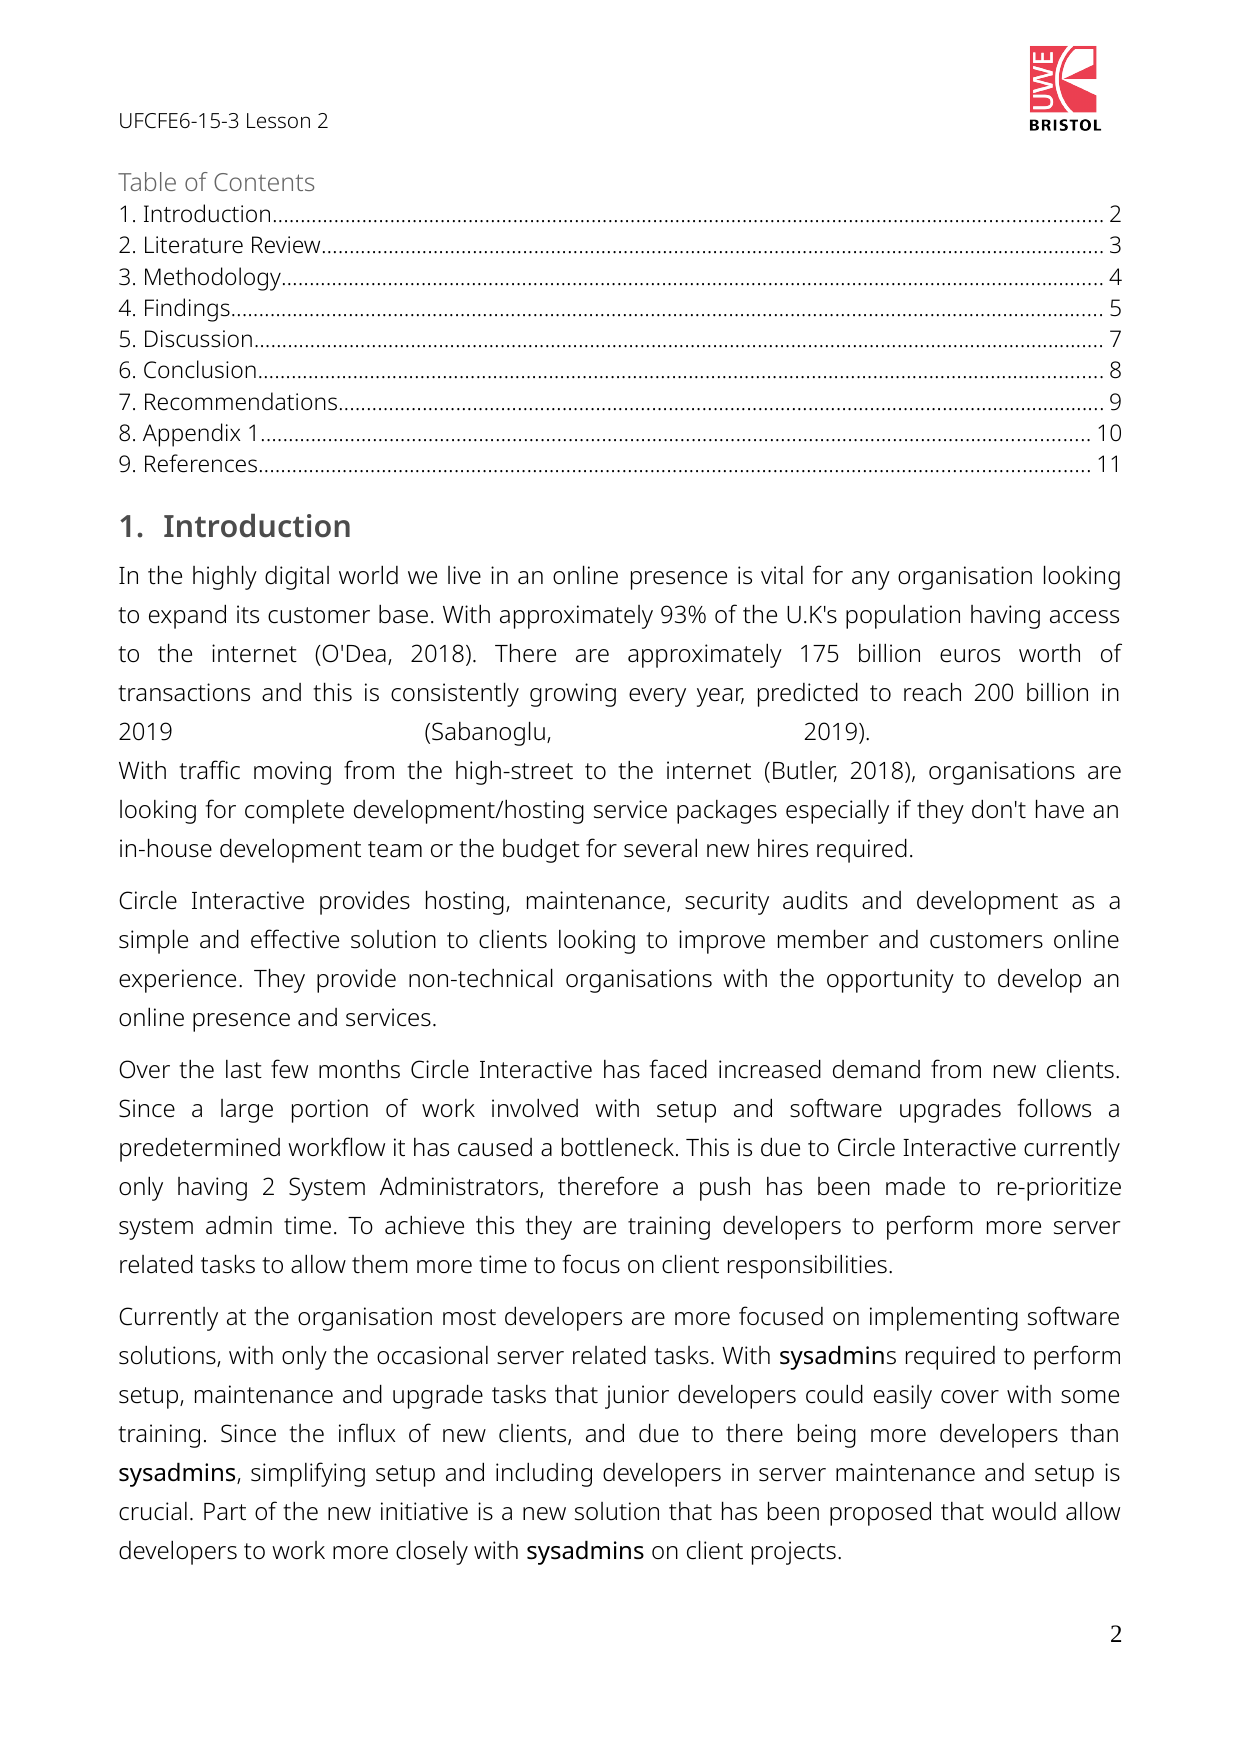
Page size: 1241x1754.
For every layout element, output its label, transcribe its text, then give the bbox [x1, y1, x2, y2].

subtitle Table of Contents [118, 164, 1122, 198]
text 6. Conclusion 8 [118, 354, 1122, 386]
text 5. Discussion 7 [118, 323, 1122, 354]
picture [1012, 35, 1119, 141]
text 8. Appendix 1 10 [118, 417, 1122, 448]
text Over the last few months Circle Interactive has faced increased demand from new clients. Since a large portion of work involved with setup and software upgrades follows a predetermined workflow it has caused a bottleneck. This is due to Circle Interactive currently only having 2 System Administrators, therefore a push has been made to re-prioritize system admin time. To achieve this they are training developers to perform more server related tasks to allow them more time to focus on client responsibilities. [118, 1052, 1122, 1280]
text 4. Findings 5 [118, 292, 1122, 323]
text In the highly digital world we live in an online presence is vital for any organisation looking to expand its customer base. With approximately 93% of the U.K's population having access to the internet (O'Dea, 2018). There are approximately 175 billion euros worth of transactions and this is consistently growing every year, predicted to reach 200 billion in 2019 (Sabanoglu, 2019). With traffic moving from the high-street to the internet (Butler, 2018), organisations are looking for complete development/hosting service packages especially if they don't have an in-house development team or the budget for several new hires required. [118, 559, 1122, 865]
text Circle Interactive provides hosting, maintenance, security audits and development as a simple and effective solution to clients looking to improve member and customers online experience. They provide non-technical organisations with the opportunity to develop an online presence and services. [118, 884, 1122, 1033]
subtitle Introduction [118, 504, 1122, 546]
text 9. References 11 [118, 448, 1122, 479]
text 3. Methodology 4 [118, 261, 1122, 292]
text 2. Literature Review 3 [118, 229, 1122, 261]
text 1. Introduction 2 [118, 198, 1122, 229]
text 7. Recommendations 9 [118, 386, 1122, 417]
text Currently at the organisation most developers are more focused on implementing software solutions, with only the occasional server related tasks. With sysadmins required to perform setup, maintenance and upgrade tasks that junior developers could easily cover with some training. Since the influx of new clients, and due to there being more developers than sysadmins, simplifying setup and including developers in server maintenance and setup is crucial. Part of the new initiative is a new solution that has been proposed that would allow developers to work more closely with sysadmins on client projects. [118, 1299, 1122, 1566]
